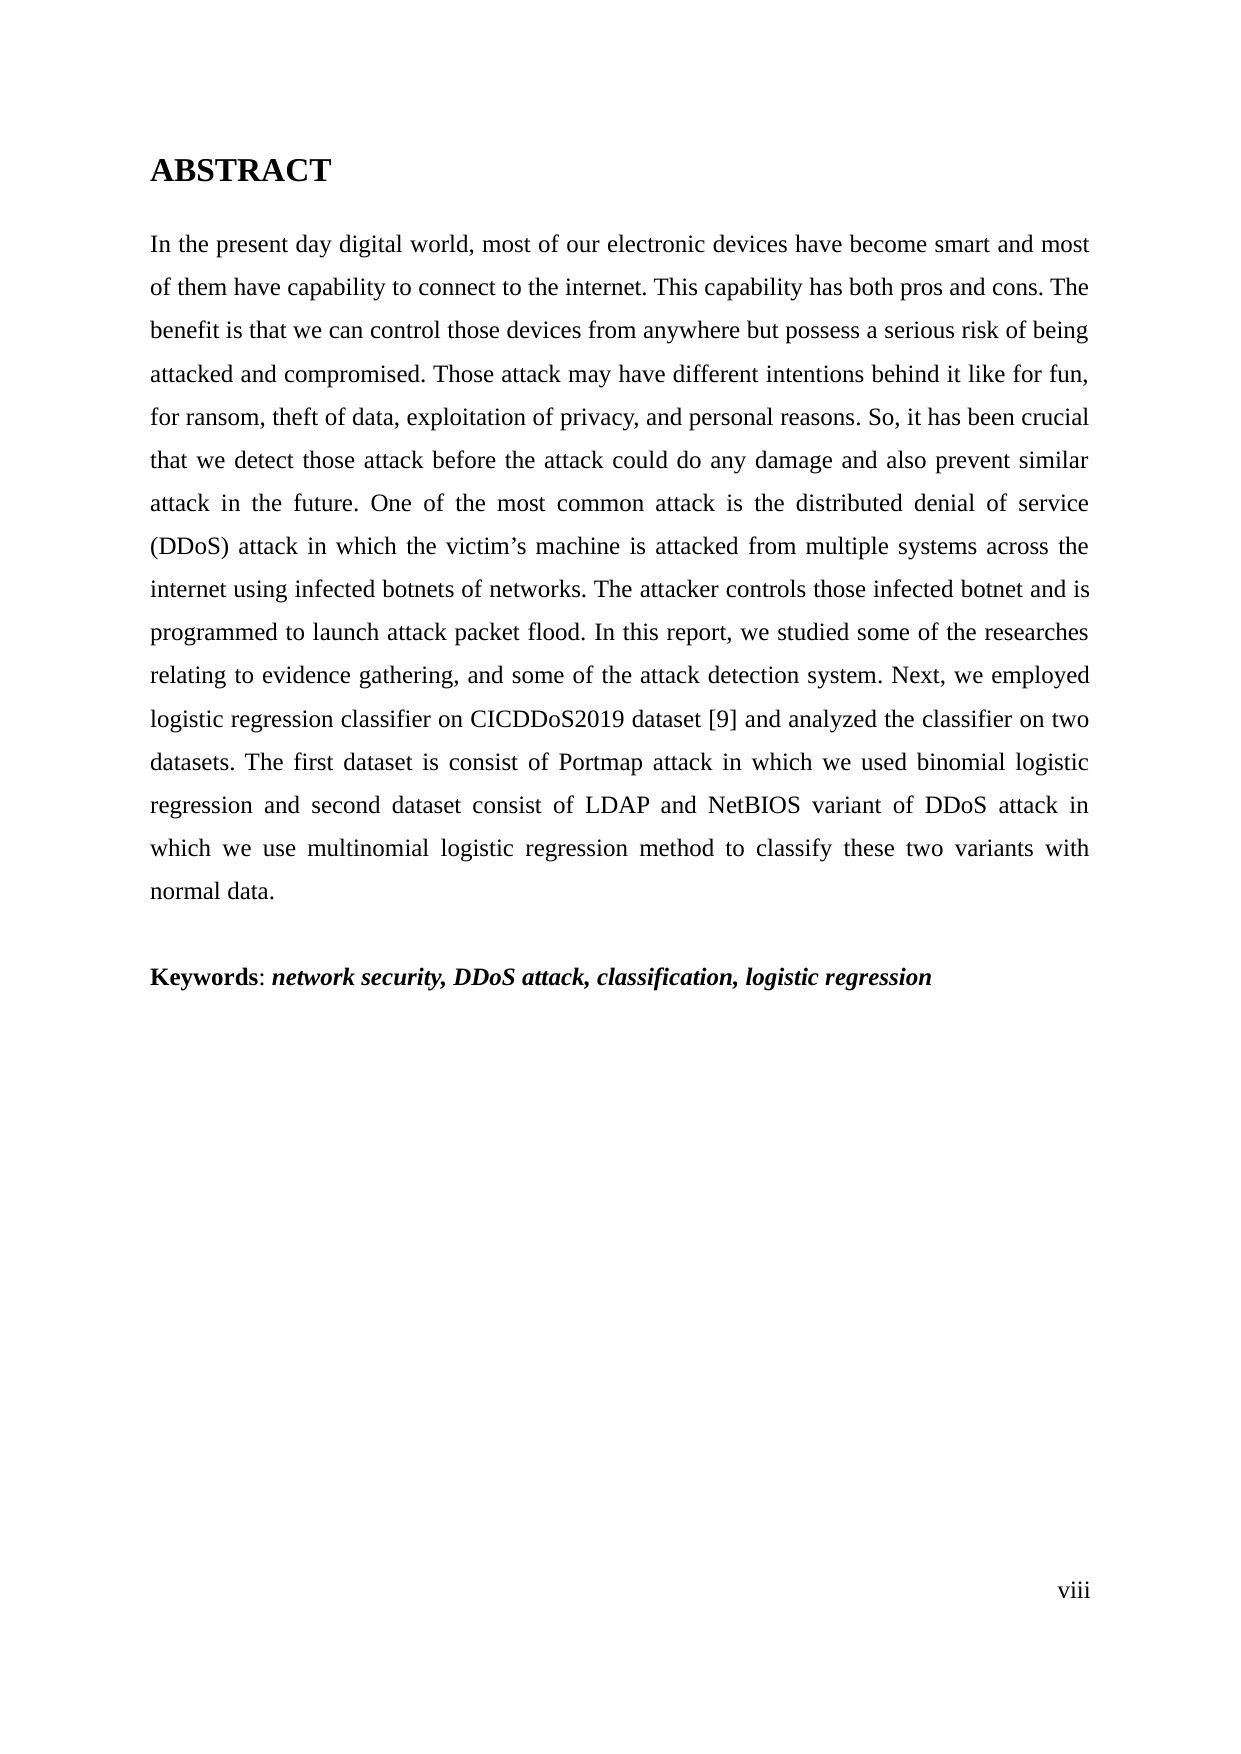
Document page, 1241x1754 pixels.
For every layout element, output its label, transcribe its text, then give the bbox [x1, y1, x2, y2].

text In the present day digital world, most of our electronic devices have become smart and most of them have capability to connect to the internet. This capability has both pros and cons. The benefit is that we can control those devices from anywhere but possess a serious risk of being attacked and compromised. Those attack may have different intentions behind it like for fun, for ransom, theft of data, exploitation of privacy, and personal reasons. So, it has been crucial that we detect those attack before the attack could do any damage and also prevent similar attack in the future. One of the most common attack is the distributed denial of service (DDoS) attack in which the victim’s machine is attacked from multiple systems across the internet using infected botnets of networks. The attacker controls those infected botnet and is programmed to launch attack packet flood. In this report, we studied some of the researches relating to evidence gathering, and some of the attack detection system. Next, we employed logistic regression classifier on CICDDoS2019 dataset [9] and analyzed the classifier on two datasets. The first dataset is consist of Portmap attack in which we used binomial logistic regression and second dataset consist of LDAP and NetBIOS variant of DDoS attack in which we use multinomial logistic regression method to classify these two variants with normal data. [150, 229, 1091, 905]
text Keywords: network security, DDoS attack, classification, logistic regression [150, 962, 1091, 991]
subtitle ABSTRACT [150, 150, 1091, 188]
